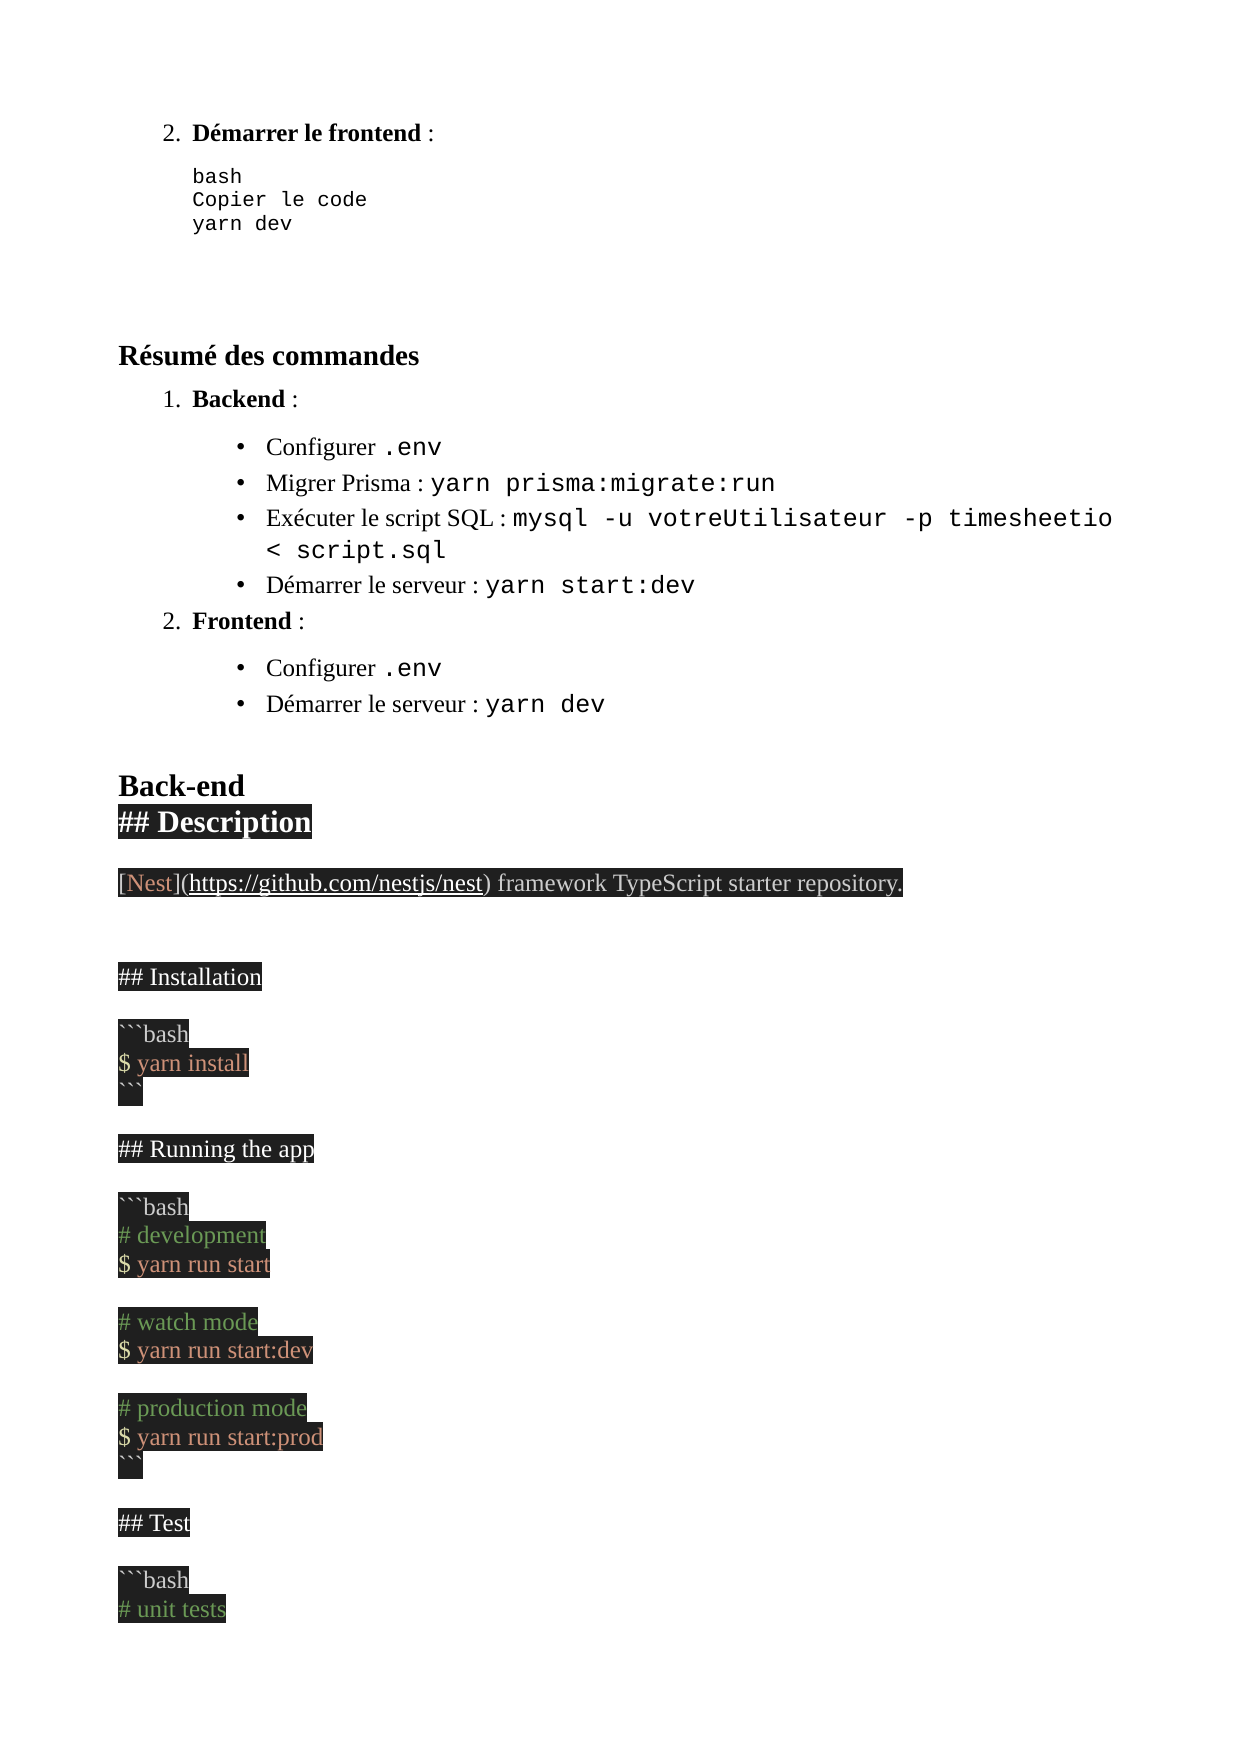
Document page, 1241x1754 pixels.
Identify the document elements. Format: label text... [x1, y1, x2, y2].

list Démarrer le serveur : yarn dev [236, 689, 1122, 720]
text ```bash [118, 1566, 1122, 1594]
text ## Installation [118, 962, 1122, 991]
list Copier le code [162, 189, 1122, 213]
text # unit tests [118, 1594, 1122, 1623]
text ```bash [118, 1019, 1122, 1048]
text ## Description [118, 804, 1122, 839]
list Backend : [162, 384, 1122, 413]
text ## Running the app [118, 1134, 1122, 1163]
text # production mode [118, 1393, 1122, 1422]
text $ yarn install [118, 1048, 1122, 1077]
list Démarrer le frontend : [162, 118, 1122, 147]
subtitle Résumé des commandes [118, 338, 1122, 372]
text ``` [118, 1077, 1122, 1106]
text ```bash [118, 1192, 1122, 1221]
text $ yarn run start:prod [118, 1422, 1122, 1451]
text Back-end [118, 768, 1122, 804]
text ``` [118, 1451, 1122, 1479]
text ## Test [118, 1508, 1122, 1537]
list Configurer .env [236, 432, 1122, 463]
text $ yarn run start:dev [118, 1336, 1122, 1364]
text [Nest](https://github.com/nestjs/nest) framework TypeScript starter repository. [118, 868, 1122, 897]
list Frontend : [162, 606, 1122, 635]
list yarn dev [162, 213, 1122, 237]
list Migrer Prisma : yarn prisma:migrate:run [236, 468, 1122, 498]
list bash [162, 166, 1122, 189]
list Démarrer le serveur : yarn start:dev [236, 571, 1122, 601]
text $ yarn run start [118, 1249, 1122, 1278]
text # development [118, 1221, 1122, 1249]
text # watch mode [118, 1307, 1122, 1336]
list Configurer .env [236, 653, 1122, 684]
list Exécuter le script SQL : mysql -u votreUtilisateur -p timesheetio < script.sql [236, 503, 1122, 566]
